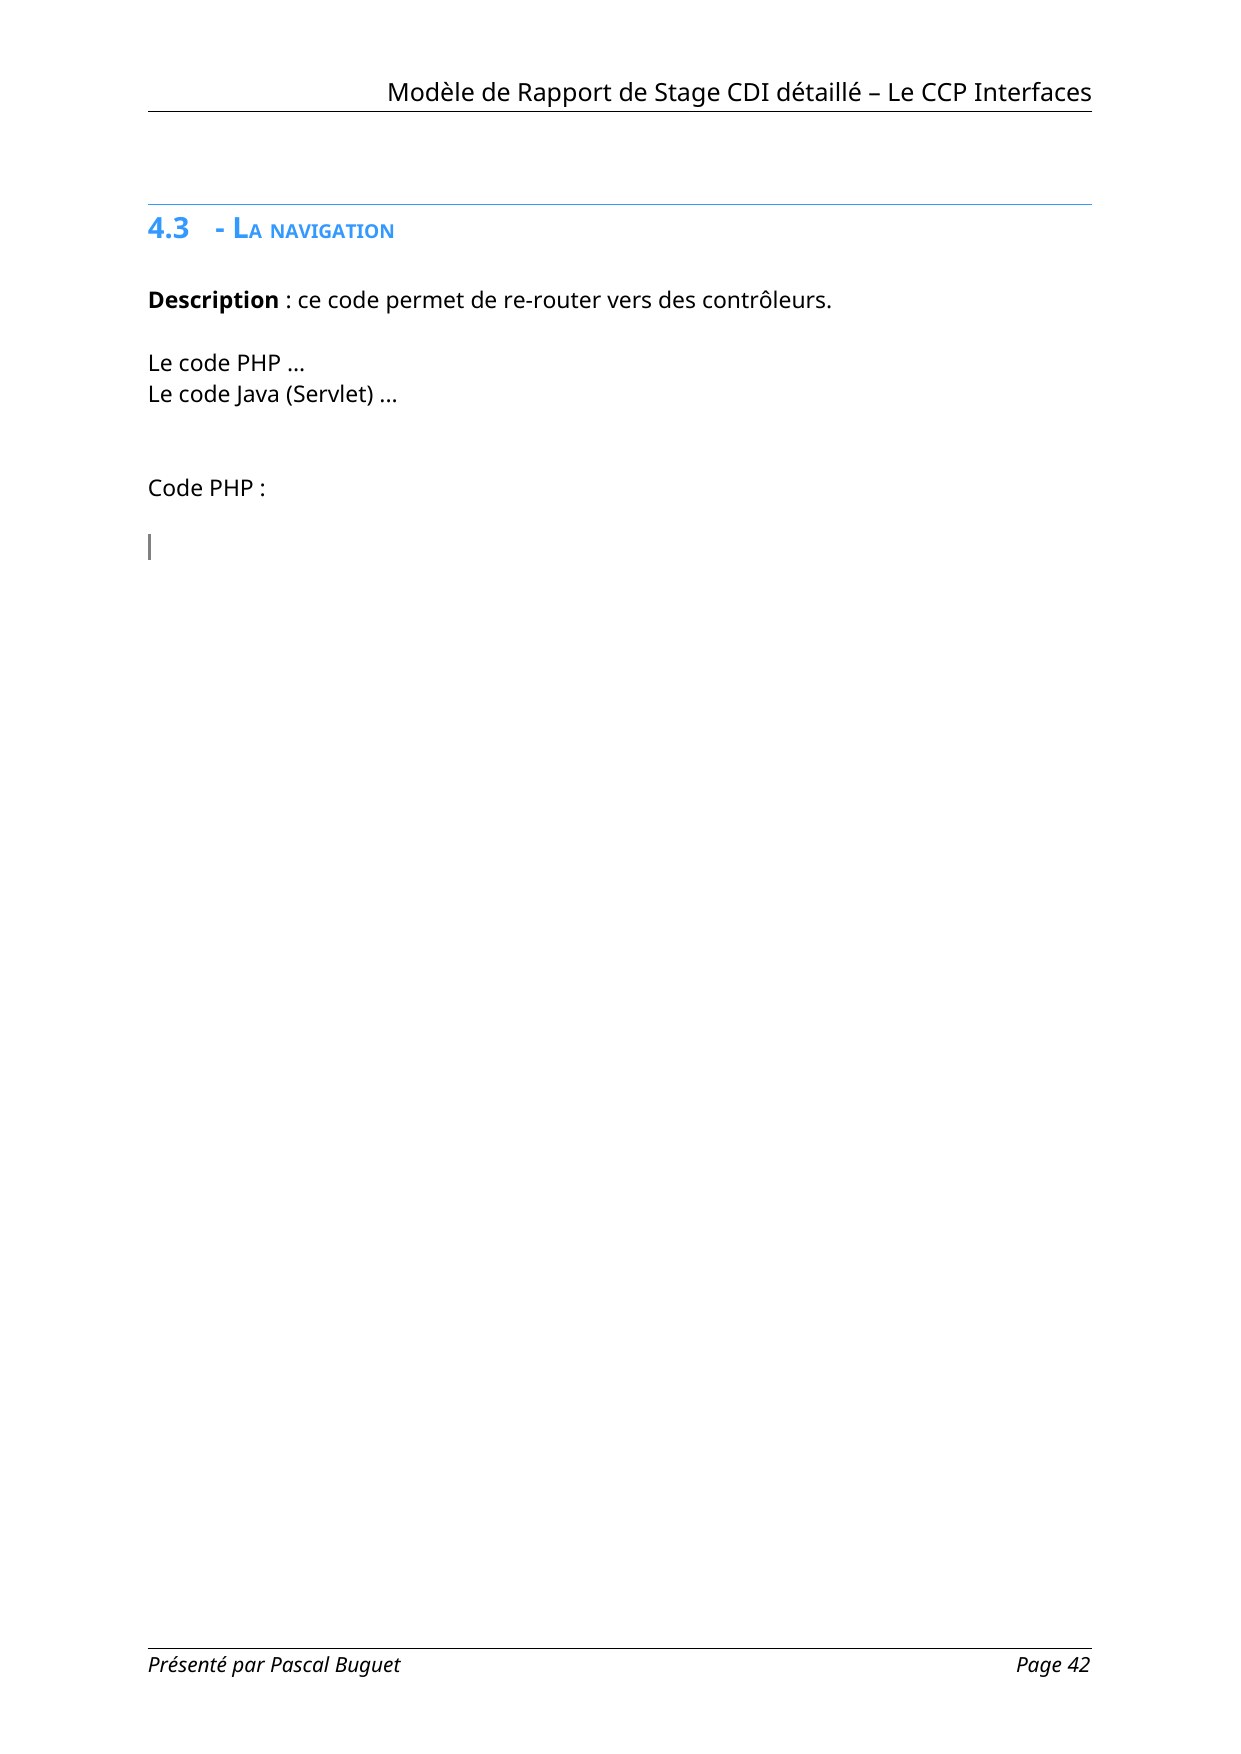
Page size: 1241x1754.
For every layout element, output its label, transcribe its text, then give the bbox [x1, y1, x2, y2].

text Description : ce code permet de re-router vers des contrôleurs. [148, 284, 1092, 316]
text Code PHP : [148, 472, 1092, 503]
subtitle - La navigation [148, 205, 1092, 247]
text Le code PHP … [148, 347, 1092, 378]
text Le code Java (Servlet) ... [148, 378, 1092, 409]
